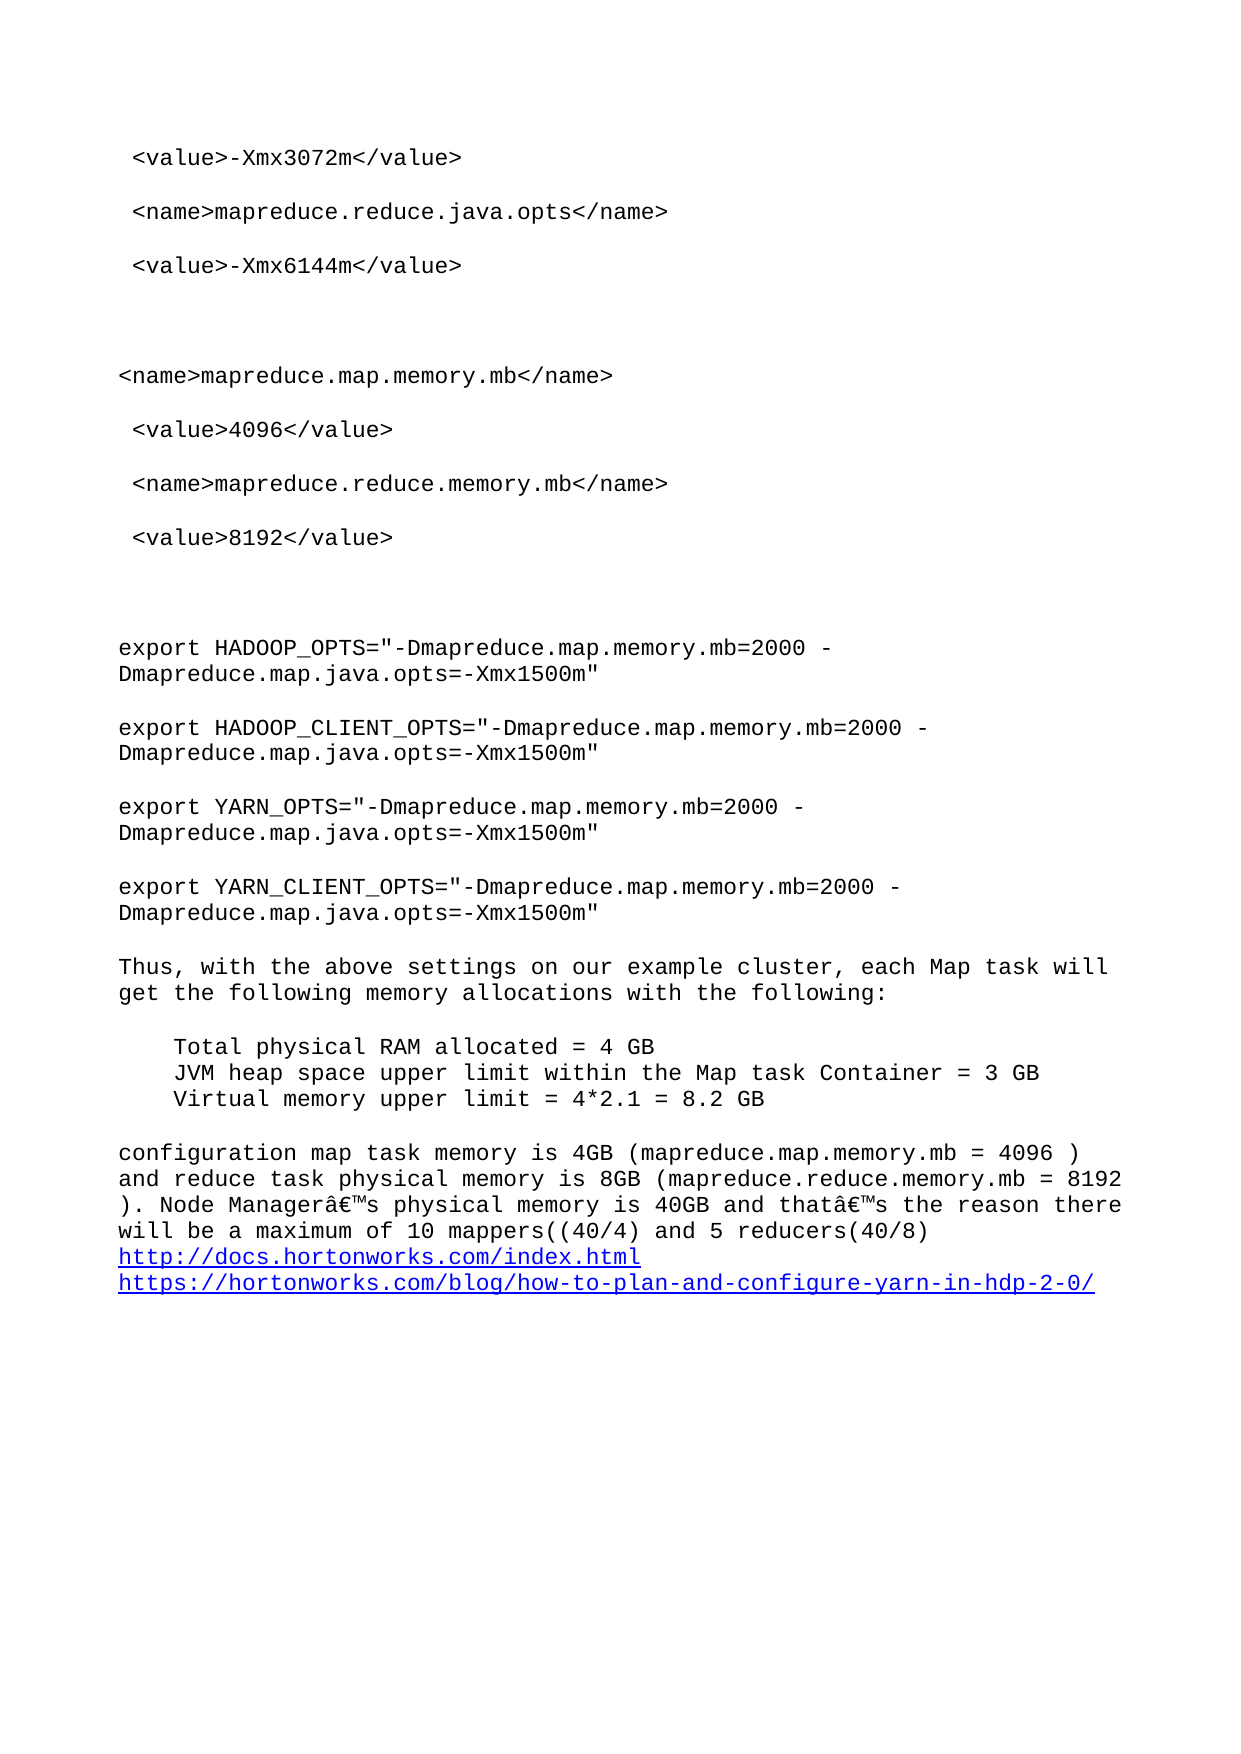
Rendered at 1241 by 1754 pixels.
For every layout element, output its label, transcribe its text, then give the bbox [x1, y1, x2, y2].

text <value>8192</value> [118, 526, 1122, 552]
text https://hortonworks.com/blog/how-to-plan-and-configure-yarn-in-hdp-2-0/ [118, 1271, 1122, 1297]
text <value>-Xmx6144m</value> [118, 254, 1122, 280]
text export HADOOP_CLIENT_OPTS="-Dmapreduce.map.memory.mb=2000 -Dmapreduce.map.java.opts=-Xmx1500m" [118, 716, 1122, 768]
text configuration map task memory is 4GB (mapreduce.map.memory.mb = 4096 ) and reduce task physical memory is 8GB (mapreduce.reduce.memory.mb = 8192 ). Node Managerâ€™s physical memory is 40GB and thatâ€™s the reason there will be a maximum of 10 mappers((40/4) and 5 reducers(40/8) [118, 1141, 1122, 1245]
text <value>4096</value> [118, 418, 1122, 444]
text Virtual memory upper limit = 4*2.1 = 8.2 GB [118, 1087, 1122, 1113]
text export HADOOP_OPTS="-Dmapreduce.map.memory.mb=2000 -Dmapreduce.map.java.opts=-Xmx1500m" [118, 636, 1122, 688]
text http://docs.hortonworks.com/index.html [118, 1245, 1122, 1271]
text Total physical RAM allocated = 4 GB [118, 1035, 1122, 1061]
text <name>mapreduce.reduce.memory.mb</name> [118, 472, 1122, 498]
text export YARN_OPTS="-Dmapreduce.map.memory.mb=2000 -Dmapreduce.map.java.opts=-Xmx1500m" [118, 796, 1122, 848]
text <value>-Xmx3072m</value> [118, 146, 1122, 172]
text export YARN_CLIENT_OPTS="-Dmapreduce.map.memory.mb=2000 -Dmapreduce.map.java.opts=-Xmx1500m" [118, 876, 1122, 927]
text JVM heap space upper limit within the Map task Container = 3 GB [118, 1061, 1122, 1087]
text Thus, with the above settings on our example cluster, each Map task will get the following memory allocations with the following: [118, 956, 1122, 1007]
text <name>mapreduce.map.memory.mb</name> [118, 364, 1122, 390]
text <name>mapreduce.reduce.java.opts</name> [118, 200, 1122, 226]
